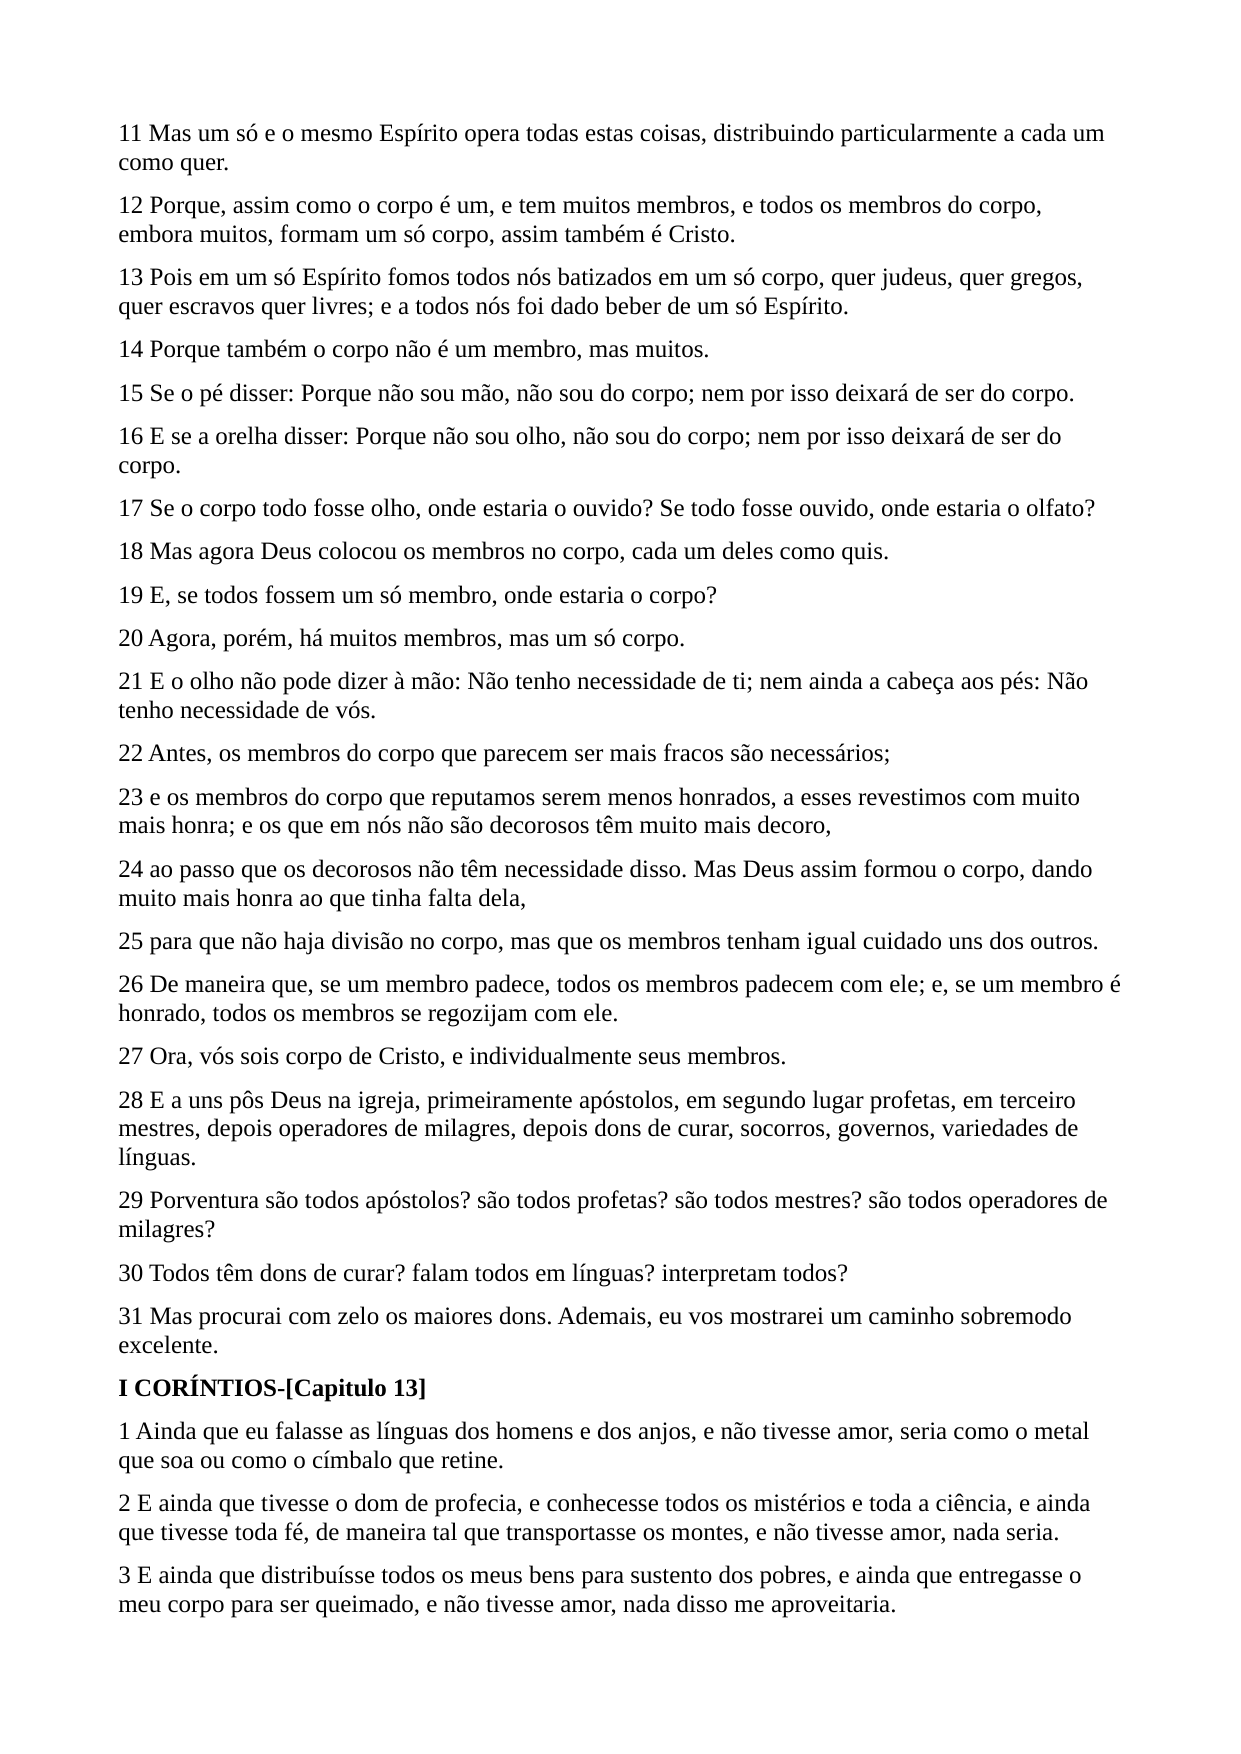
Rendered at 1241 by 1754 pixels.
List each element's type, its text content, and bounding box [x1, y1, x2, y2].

text 28 E a uns pôs Deus na igreja, primeiramente apóstolos, em segundo lugar profetas, em terceiro mestres, depois operadores de milagres, depois dons de curar, socorros, governos, variedades de línguas. [118, 1085, 1122, 1171]
text 30 Todos têm dons de curar? falam todos em línguas? interpretam todos? [118, 1258, 1122, 1286]
text 15 Se o pé disser: Porque não sou mão, não sou do corpo; nem por isso deixará de ser do corpo. [118, 378, 1122, 406]
text 26 De maneira que, se um membro padece, todos os membros padecem com ele; e, se um membro é honrado, todos os membros se regozijam com ele. [118, 969, 1122, 1027]
text 24 ao passo que os decorosos não têm necessidade disso. Mas Deus assim formou o corpo, dando muito mais honra ao que tinha falta dela, [118, 854, 1122, 911]
text 19 E, se todos fossem um só membro, onde estaria o corpo? [118, 580, 1122, 608]
text 25 para que não haja divisão no corpo, mas que os membros tenham igual cuidado uns dos outros. [118, 926, 1122, 955]
text 31 Mas procurai com zelo os maiores dons. Ademais, eu vos mostrarei um caminho sobremodo excelente. [118, 1301, 1122, 1358]
text 21 E o olho não pode dizer à mão: Não tenho necessidade de ti; nem ainda a cabeça aos pés: Não tenho necessidade de vós. [118, 666, 1122, 724]
text 12 Porque, assim como o corpo é um, e tem muitos membros, e todos os membros do corpo, embora muitos, formam um só corpo, assim também é Cristo. [118, 190, 1122, 248]
text 2 E ainda que tivesse o dom de profecia, e conhecesse todos os mistérios e toda a ciência, e ainda que tivesse toda fé, de maneira tal que transportasse os montes, e não tivesse amor, nada seria. [118, 1488, 1122, 1546]
text 20 Agora, porém, há muitos membros, mas um só corpo. [118, 623, 1122, 652]
text 23 e os membros do corpo que reputamos serem menos honrados, a esses revestimos com muito mais honra; e os que em nós não são decorosos têm muito mais decoro, [118, 782, 1122, 839]
text 27 Ora, vós sois corpo de Cristo, e individualmente seus membros. [118, 1041, 1122, 1070]
text 17 Se o corpo todo fosse olho, onde estaria o ouvido? Se todo fosse ouvido, onde estaria o olfato? [118, 493, 1122, 522]
text 16 E se a orelha disser: Porque não sou olho, não sou do corpo; nem por isso deixará de ser do corpo. [118, 421, 1122, 478]
text I CORÍNTIOS-[Capitulo 13] [118, 1373, 1122, 1402]
text 11 Mas um só e o mesmo Espírito opera todas estas coisas, distribuindo particularmente a cada um como quer. [118, 118, 1122, 176]
text 29 Porventura são todos apóstolos? são todos profetas? são todos mestres? são todos operadores de milagres? [118, 1186, 1122, 1243]
text 3 E ainda que distribuísse todos os meus bens para sustento dos pobres, e ainda que entregasse o meu corpo para ser queimado, e não tivesse amor, nada disso me aproveitaria. [118, 1561, 1122, 1618]
text 1 Ainda que eu falasse as línguas dos homens e dos anjos, e não tivesse amor, seria como o metal que soa ou como o címbalo que retine. [118, 1416, 1122, 1474]
text 13 Pois em um só Espírito fomos todos nós batizados em um só corpo, quer judeus, quer gregos, quer escravos quer livres; e a todos nós foi dado beber de um só Espírito. [118, 262, 1122, 320]
text 18 Mas agora Deus colocou os membros no corpo, cada um deles como quis. [118, 536, 1122, 565]
text 14 Porque também o corpo não é um membro, mas muitos. [118, 334, 1122, 363]
text 22 Antes, os membros do corpo que parecem ser mais fracos são necessários; [118, 738, 1122, 767]
